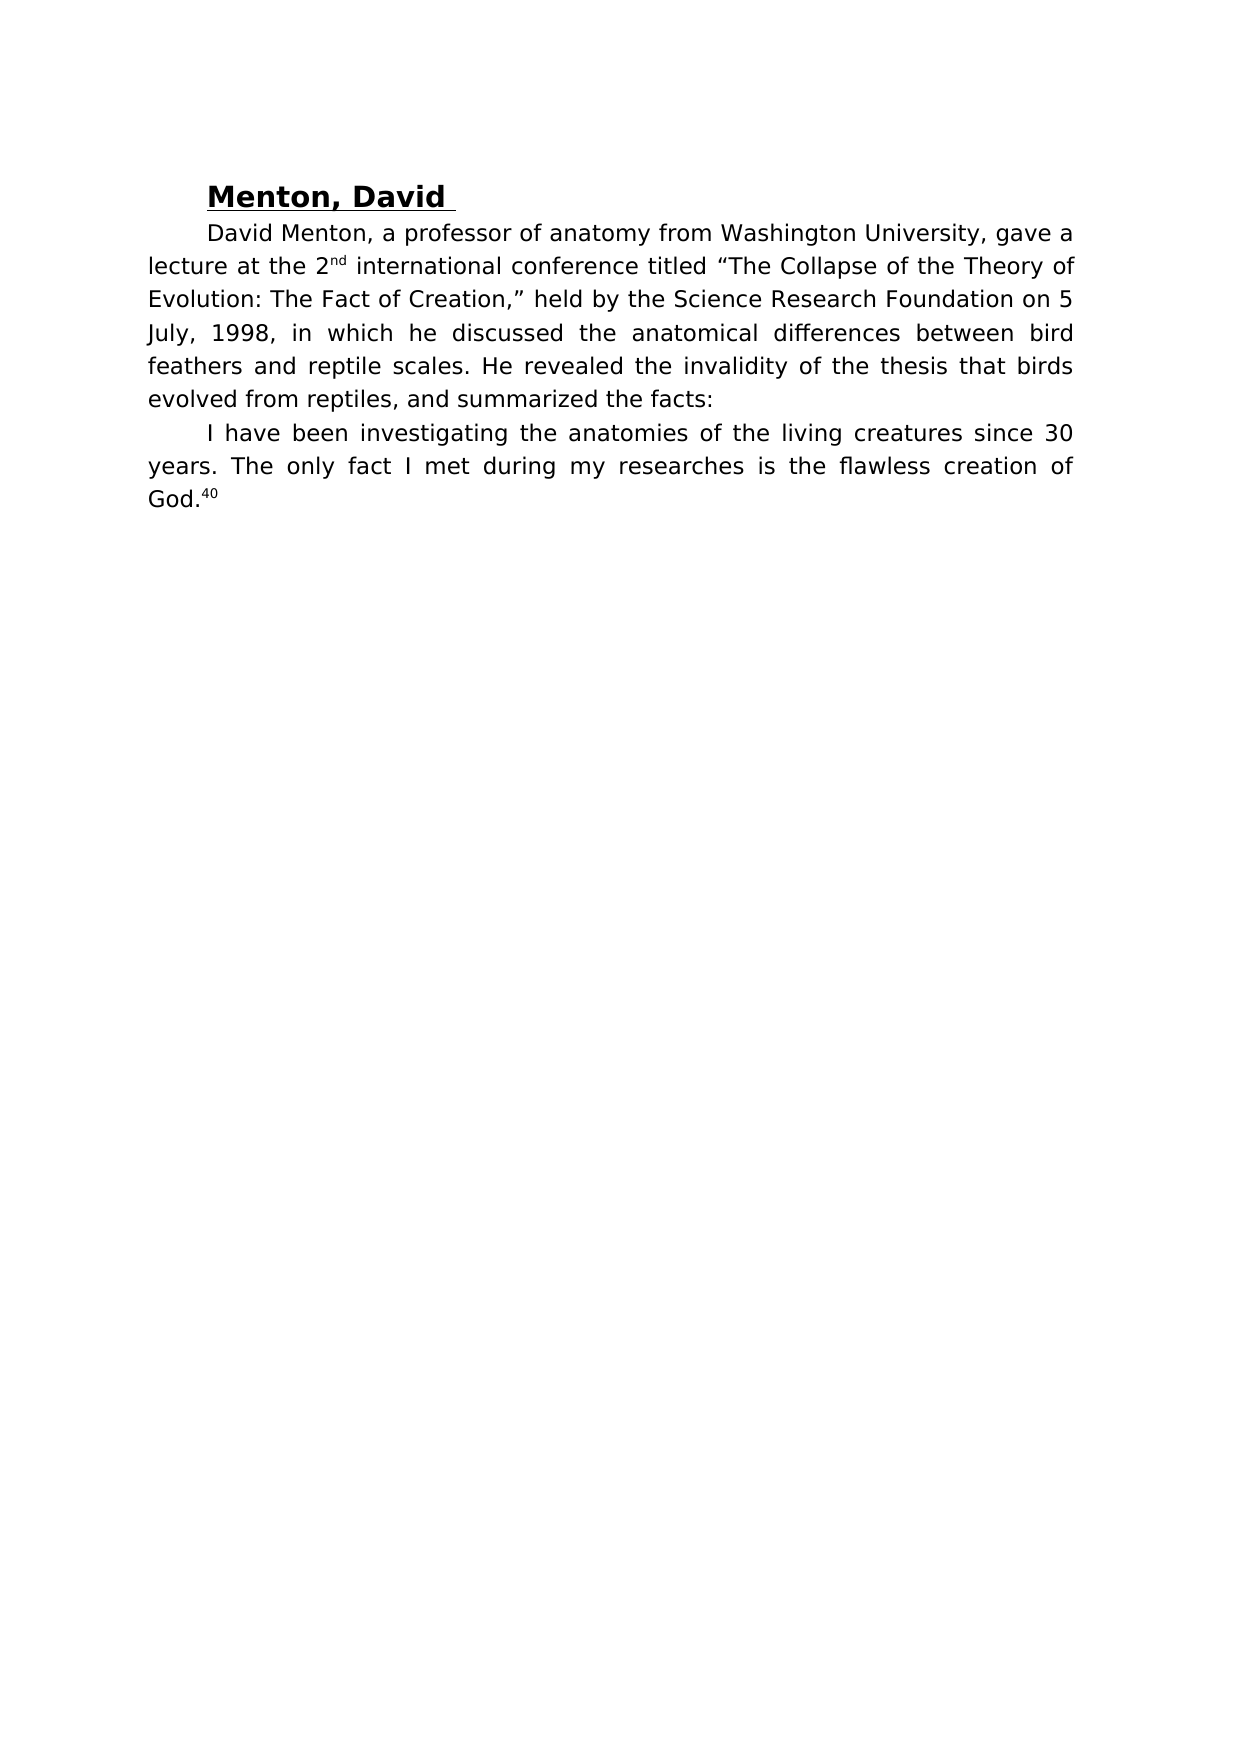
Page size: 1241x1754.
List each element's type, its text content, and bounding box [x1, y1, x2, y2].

text David Menton, a professor of anatomy from Washington University, gave a lecture at the 2nd international conference titled “The Collapse of the Theory of Evolution: The Fact of Creation,” held by the Science Research Foundation on 5 July, 1998, in which he discussed the anatomical differences between bird feathers and reptile scales. He revealed the invalidity of the thesis that birds evolved from reptiles, and summarized the facts: [148, 214, 1075, 414]
text Menton, David [148, 181, 1075, 214]
text I have been investigating the anatomies of the living creatures since 30 years. The only fact I met during my researches is the flawless creation of God. [148, 414, 1075, 514]
